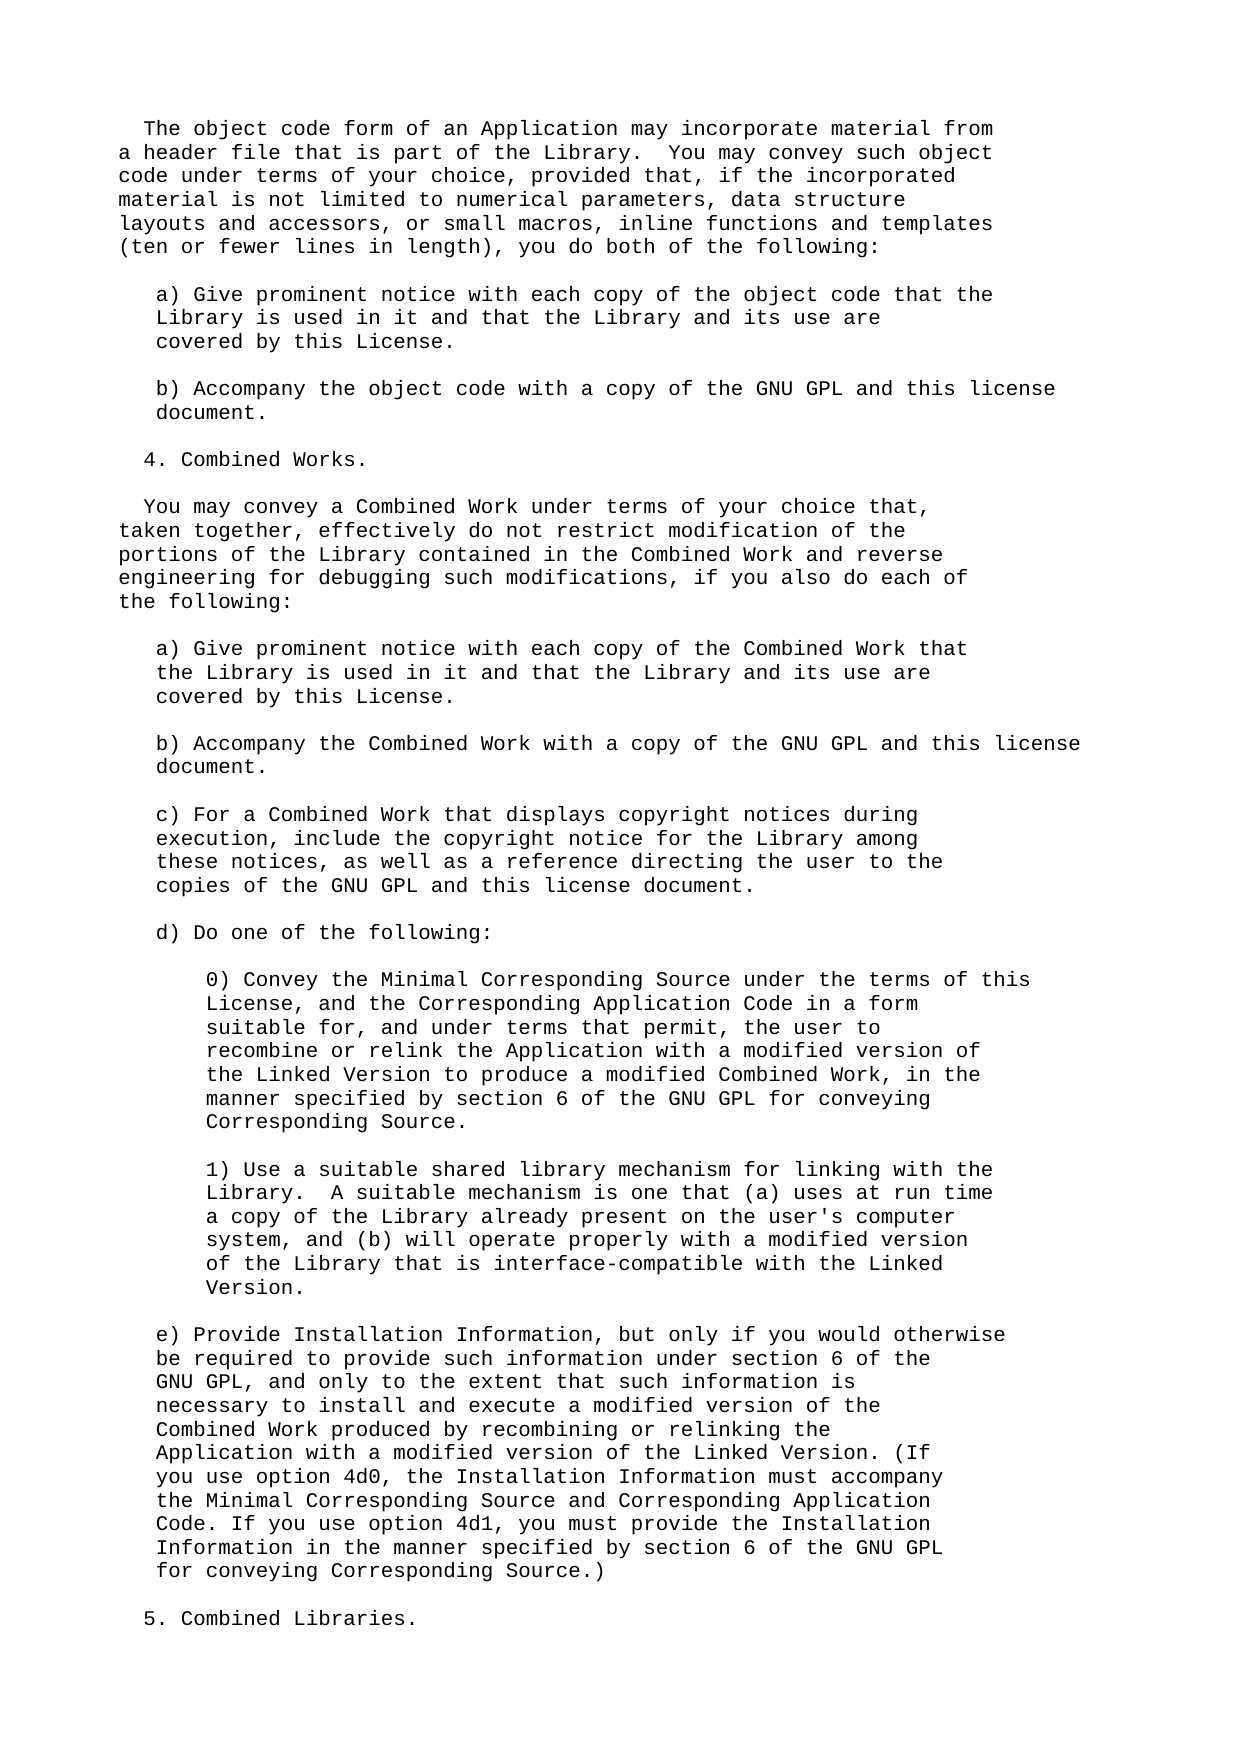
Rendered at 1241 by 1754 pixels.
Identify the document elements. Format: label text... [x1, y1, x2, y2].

text you use option 4d0, the Installation Information must accompany [118, 1466, 1122, 1489]
text Code. If you use option 4d1, you must provide the Installation [118, 1513, 1122, 1537]
text Information in the manner specified by section 6 of the GNU GPL [118, 1537, 1122, 1561]
text Library is used in it and that the Library and its use are [118, 307, 1122, 331]
text code under terms of your choice, provided that, if the incorporated [118, 165, 1122, 189]
text manner specified by section 6 of the GNU GPL for conveying [118, 1088, 1122, 1111]
text copies of the GNU GPL and this license document. [118, 875, 1122, 898]
text of the Library that is interface-compatible with the Linked [118, 1253, 1122, 1277]
text for conveying Corresponding Source.) [118, 1561, 1122, 1584]
text layouts and accessors, or small macros, inline functions and templates [118, 213, 1122, 236]
text the Library is used in it and that the Library and its use are [118, 662, 1122, 686]
text these notices, as well as a reference directing the user to the [118, 851, 1122, 875]
text 4. Combined Works. [118, 449, 1122, 473]
text portions of the Library contained in the Combined Work and reverse [118, 544, 1122, 567]
text Corresponding Source. [118, 1111, 1122, 1135]
text License, and the Corresponding Application Code in a form [118, 993, 1122, 1017]
text 5. Combined Libraries. [118, 1608, 1122, 1631]
text document. [118, 757, 1122, 780]
text 0) Convey the Minimal Corresponding Source under the terms of this [118, 969, 1122, 993]
text suitable for, and under terms that permit, the user to [118, 1017, 1122, 1040]
text the following: [118, 591, 1122, 615]
text a) Give prominent notice with each copy of the object code that the [118, 284, 1122, 307]
text taken together, effectively do not restrict modification of the [118, 520, 1122, 544]
text a) Give prominent notice with each copy of the Combined Work that [118, 638, 1122, 662]
text Library. A suitable mechanism is one that (a) uses at run time [118, 1182, 1122, 1206]
text material is not limited to numerical parameters, data structure [118, 189, 1122, 213]
text c) For a Combined Work that displays copyright notices during [118, 804, 1122, 827]
text covered by this License. [118, 331, 1122, 354]
text be required to provide such information under section 6 of the [118, 1348, 1122, 1371]
text recombine or relink the Application with a modified version of [118, 1040, 1122, 1064]
text b) Accompany the object code with a copy of the GNU GPL and this license [118, 378, 1122, 402]
text execution, include the copyright notice for the Library among [118, 827, 1122, 851]
text (ten or fewer lines in length), you do both of the following: [118, 236, 1122, 260]
text GNU GPL, and only to the extent that such information is [118, 1371, 1122, 1395]
text document. [118, 402, 1122, 426]
text the Linked Version to produce a modified Combined Work, in the [118, 1064, 1122, 1088]
text engineering for debugging such modifications, if you also do each of [118, 567, 1122, 591]
text Combined Work produced by recombining or relinking the [118, 1419, 1122, 1442]
text covered by this License. [118, 686, 1122, 709]
text You may convey a Combined Work under terms of your choice that, [118, 496, 1122, 520]
text the Minimal Corresponding Source and Corresponding Application [118, 1489, 1122, 1513]
text a header file that is part of the Library. You may convey such object [118, 142, 1122, 165]
text a copy of the Library already present on the user's computer [118, 1206, 1122, 1229]
text necessary to install and execute a modified version of the [118, 1395, 1122, 1419]
text e) Provide Installation Information, but only if you would otherwise [118, 1324, 1122, 1348]
text system, and (b) will operate properly with a modified version [118, 1229, 1122, 1253]
text d) Do one of the following: [118, 922, 1122, 946]
text The object code form of an Application may incorporate material from [118, 118, 1122, 142]
text b) Accompany the Combined Work with a copy of the GNU GPL and this license [118, 733, 1122, 757]
text 1) Use a suitable shared library mechanism for linking with the [118, 1158, 1122, 1182]
text Application with a modified version of the Linked Version. (If [118, 1442, 1122, 1466]
text Version. [118, 1277, 1122, 1300]
